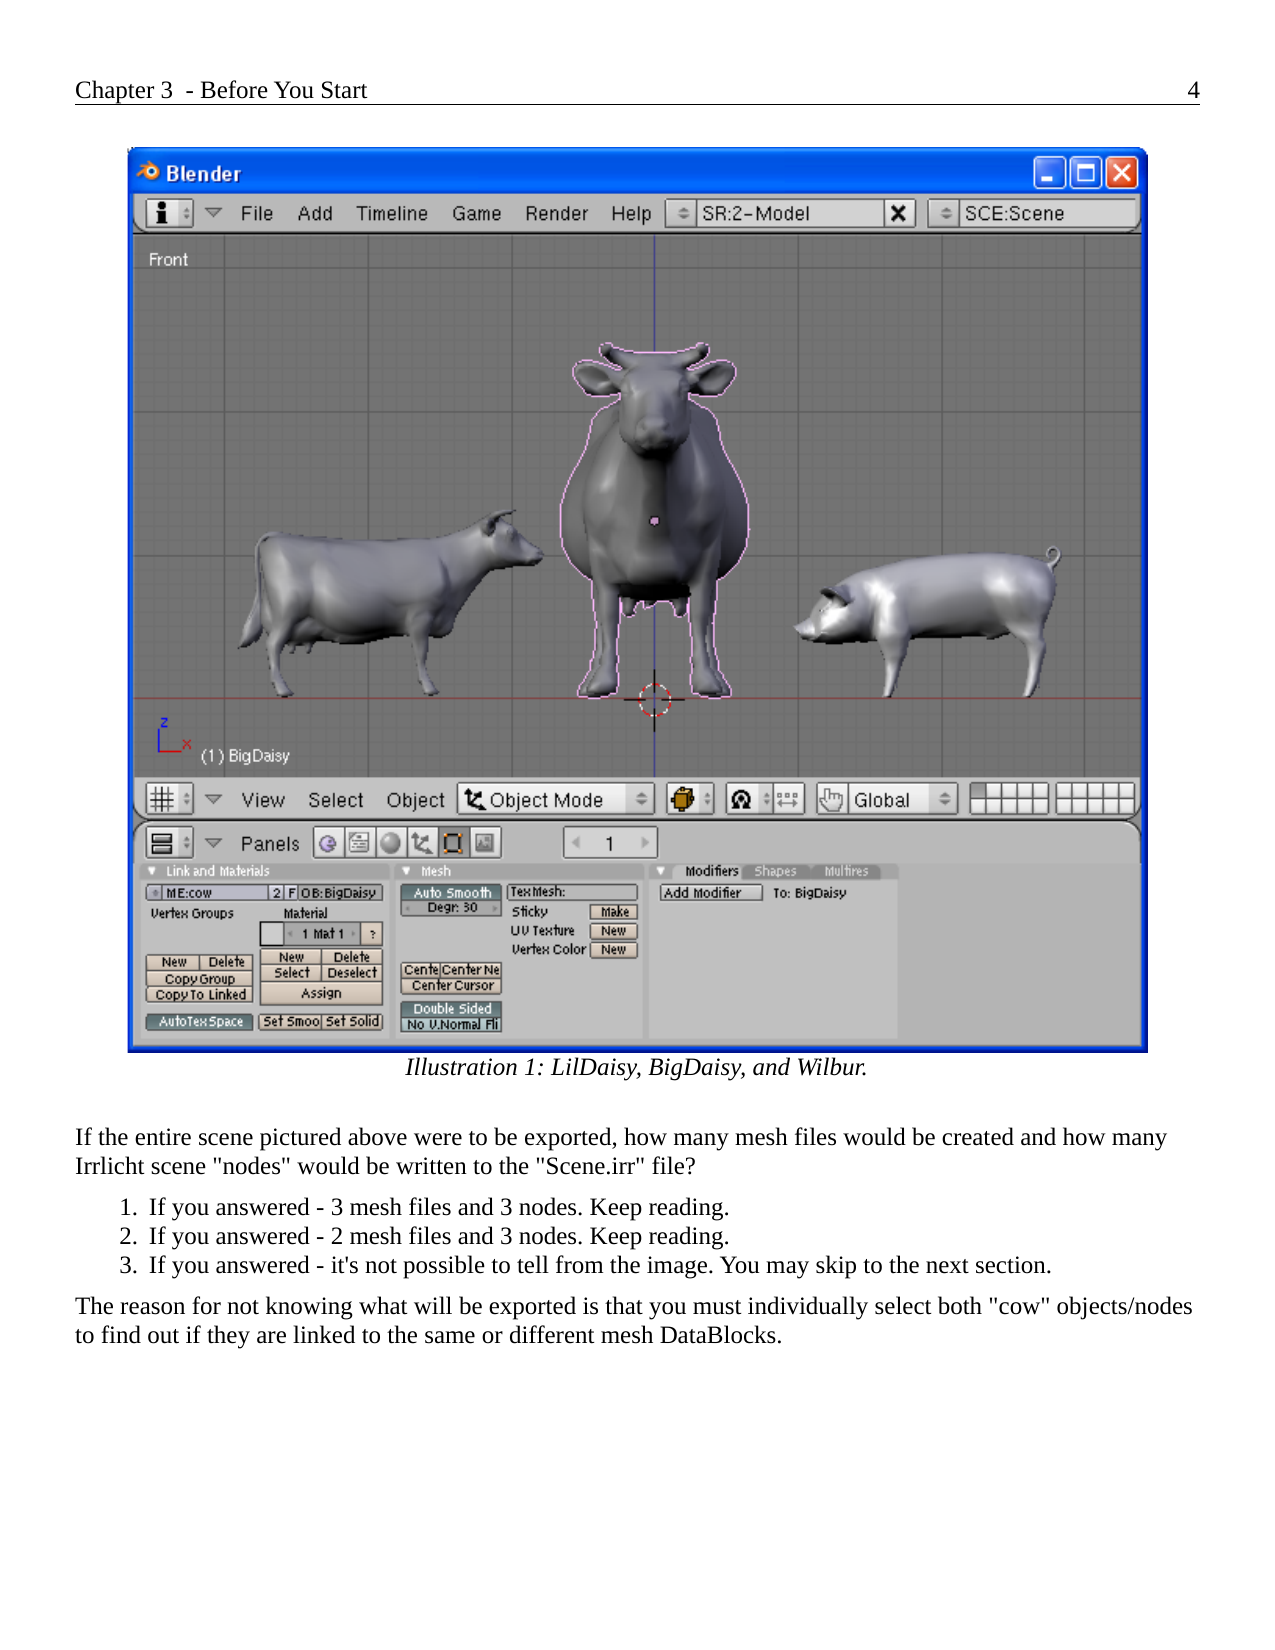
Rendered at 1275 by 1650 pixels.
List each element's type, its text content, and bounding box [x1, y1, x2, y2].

text The reason for not knowing what will be exported is that you must individually select both "cow" objects/nodes to find out if they are linked to the same or different mesh DataBlocks. [75, 1291, 1200, 1348]
list If you answered - it's not possible to tell from the image. You may skip to the next section. [119, 1250, 1200, 1278]
list If you answered - 2 mesh files and 3 nodes. Keep reading. [119, 1221, 1200, 1250]
text Illustration 1: LilDaisy, BigDaisy, and Wilbur. [127, 1053, 1148, 1081]
list If you answered - 3 mesh files and 3 nodes. Keep reading. [119, 1192, 1200, 1221]
text If the entire scene pictured above were to be exported, how many mesh files would be created and how many Irrlicht scene "nodes" would be written to the "Scene.irr" file? [75, 1122, 1200, 1180]
picture [127, 147, 1148, 1053]
